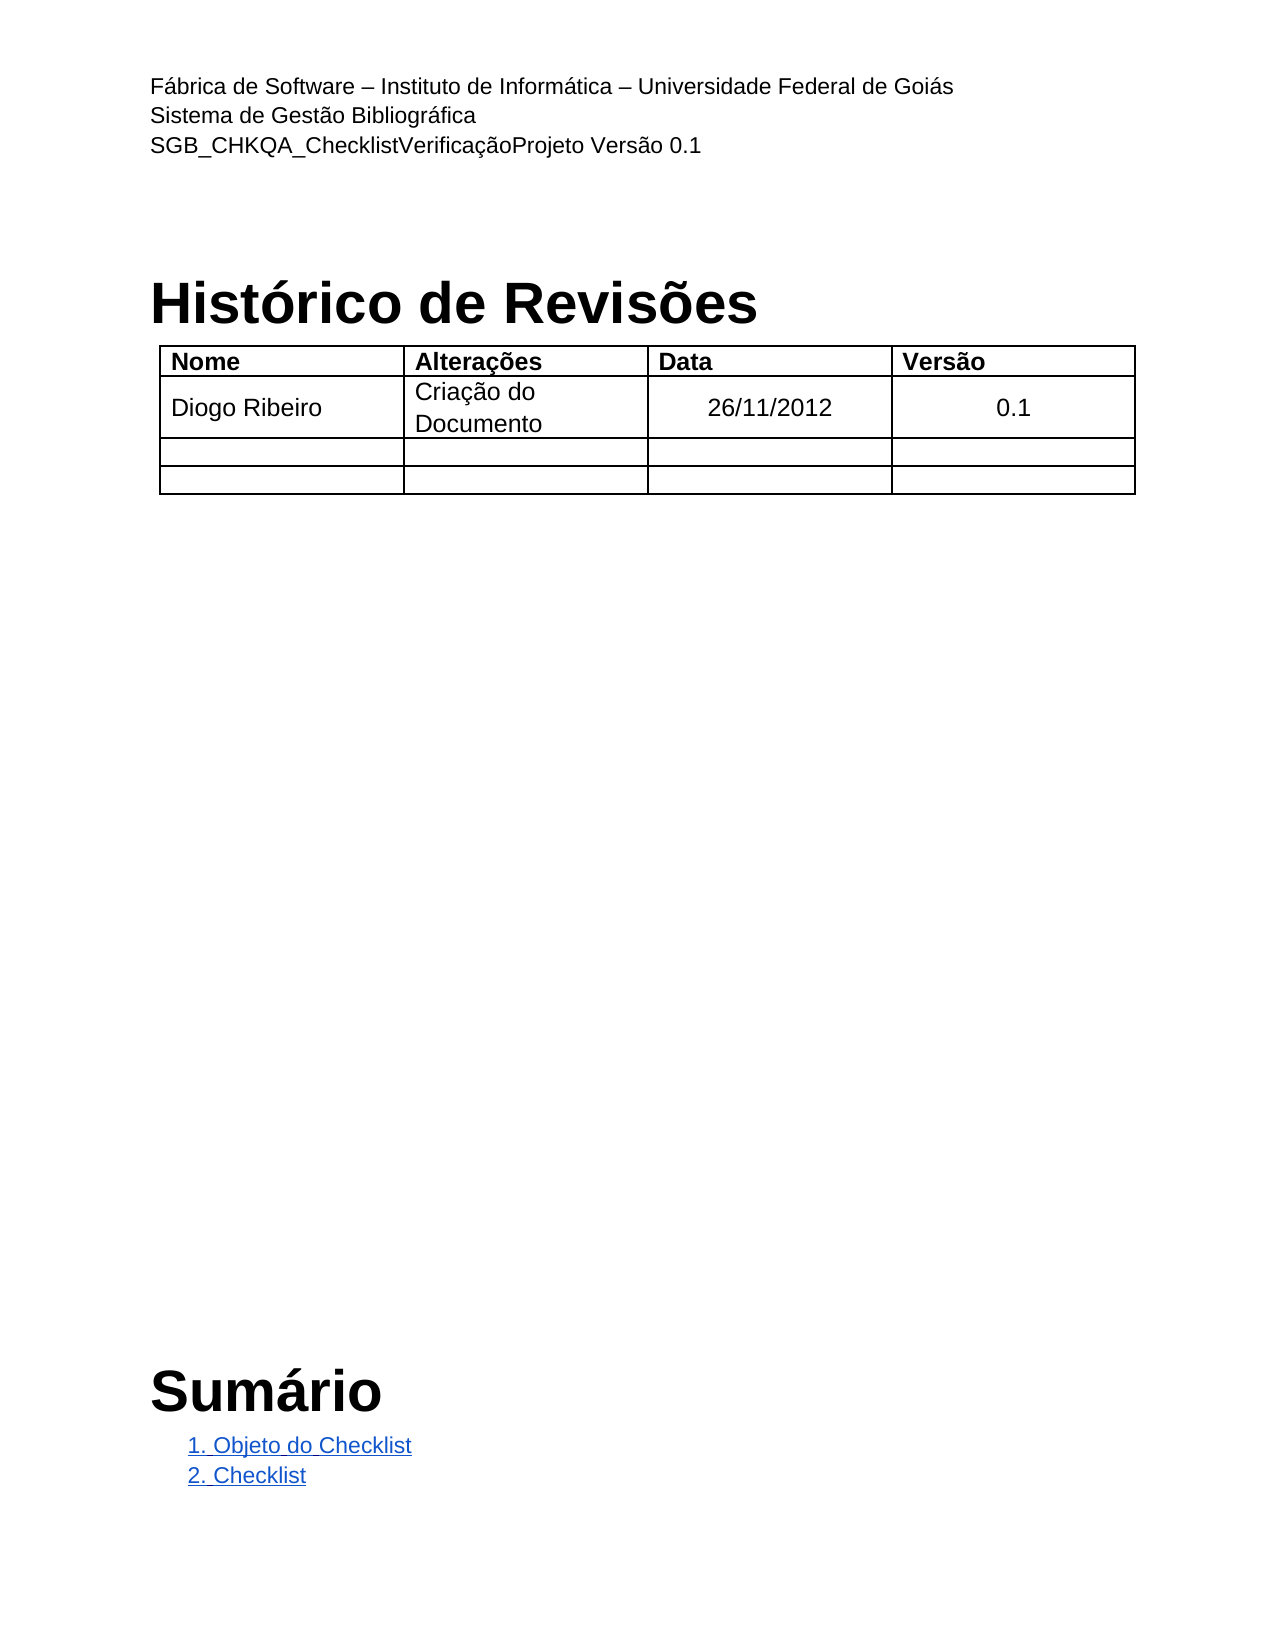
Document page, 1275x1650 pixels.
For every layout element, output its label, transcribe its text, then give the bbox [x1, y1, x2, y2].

table_cell [405, 439, 647, 465]
table_cell 26/11/2012 [649, 377, 891, 437]
table_cell [405, 467, 647, 493]
table_cell 0.1 [893, 377, 1134, 437]
table_header Nome [161, 347, 403, 375]
text 1. Objeto do Checklist [187, 1433, 1125, 1459]
table_cell [161, 439, 403, 465]
table_cell [649, 467, 891, 493]
text Sumário [150, 1358, 1125, 1423]
table_cell Diogo Ribeiro [161, 377, 403, 437]
text 2. Checklist [187, 1463, 1125, 1488]
table_cell [893, 467, 1134, 493]
table_header Versão [893, 347, 1134, 375]
table_cell Criação do Documento [405, 377, 647, 437]
table_cell [649, 439, 891, 465]
text Histórico de Revisões [150, 270, 1125, 336]
table_cell [893, 439, 1134, 465]
table_cell [161, 467, 403, 493]
table_header Alterações [405, 347, 647, 375]
table_header Data [649, 347, 891, 375]
